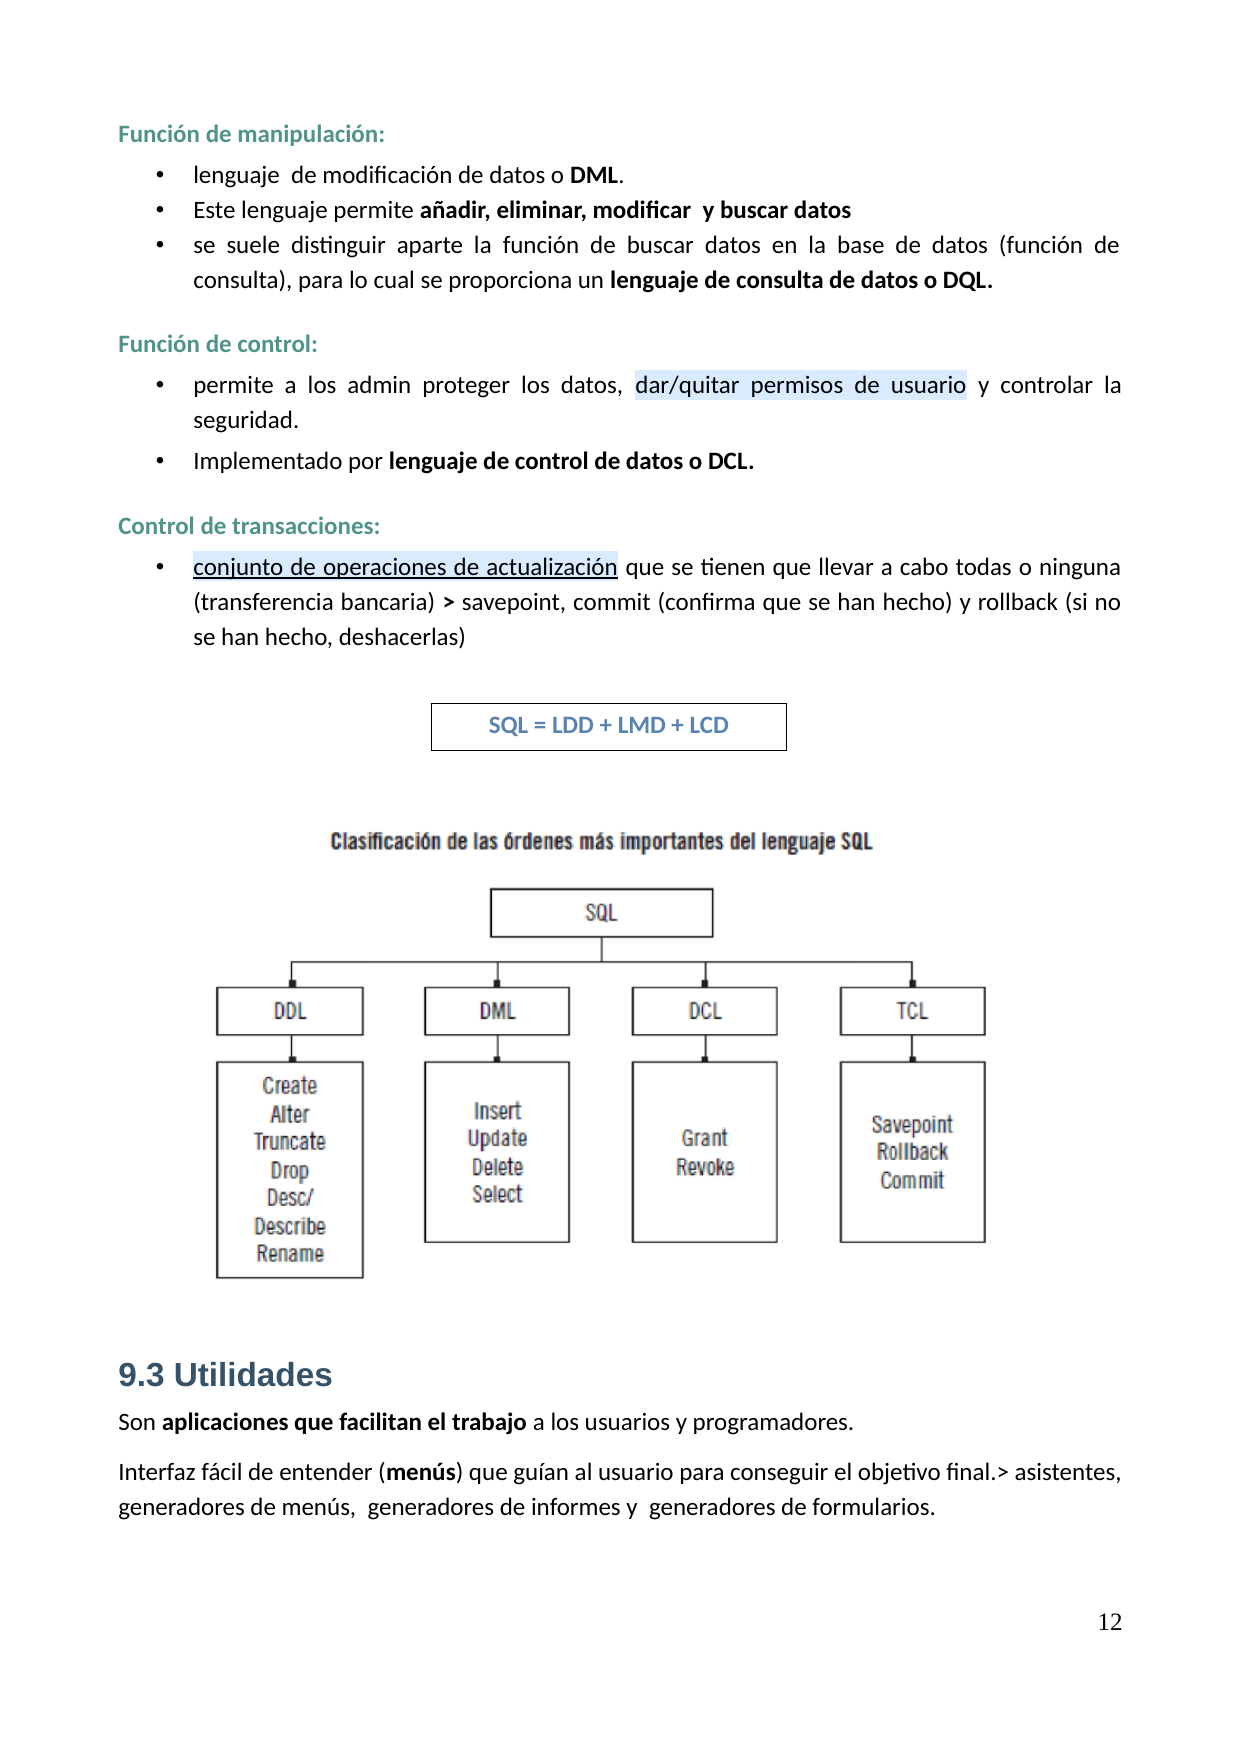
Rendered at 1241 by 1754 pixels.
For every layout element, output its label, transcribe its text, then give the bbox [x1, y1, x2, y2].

text Son aplicaciones que facilitan el trabajo a los usuarios y programadores. [118, 1406, 1122, 1437]
picture [195, 820, 1017, 1289]
list permite a los admin proteger los datos, dar/quitar permisos de usuario y controlar la seguridad. [156, 369, 1122, 435]
text Control de transacciones: [118, 510, 1122, 541]
table_header SQL = LDD + LMD + LCD [432, 704, 786, 750]
list se suele distinguir aparte la función de buscar datos en la base de datos (función de consulta), para lo cual se proporciona un lenguaje de consulta de datos o DQL. [156, 229, 1122, 294]
text Función de control: [118, 328, 1122, 359]
text Función de manipulación: [118, 118, 1122, 149]
list Implementado por lenguaje de control de datos o DCL. [156, 445, 1122, 476]
text Interfaz fácil de entender (menús) que guían al usuario para conseguir el objetivo final.> asistentes, generadores de menús, generadores de informes y generadores de formularios. [118, 1456, 1122, 1521]
list conjunto de operaciones de actualización que se tienen que llevar a cabo todas o ninguna (transferencia bancaria) > savepoint, commit (confirma que se han hecho) y rollback (si no se han hecho, deshacerlas) [156, 551, 1122, 651]
list lenguaje de modificación de datos o DML. [156, 159, 1122, 189]
subtitle 9.3 Utilidades [118, 1355, 1122, 1394]
list Este lenguaje permite añadir, eliminar, modificar y buscar datos [156, 194, 1122, 224]
